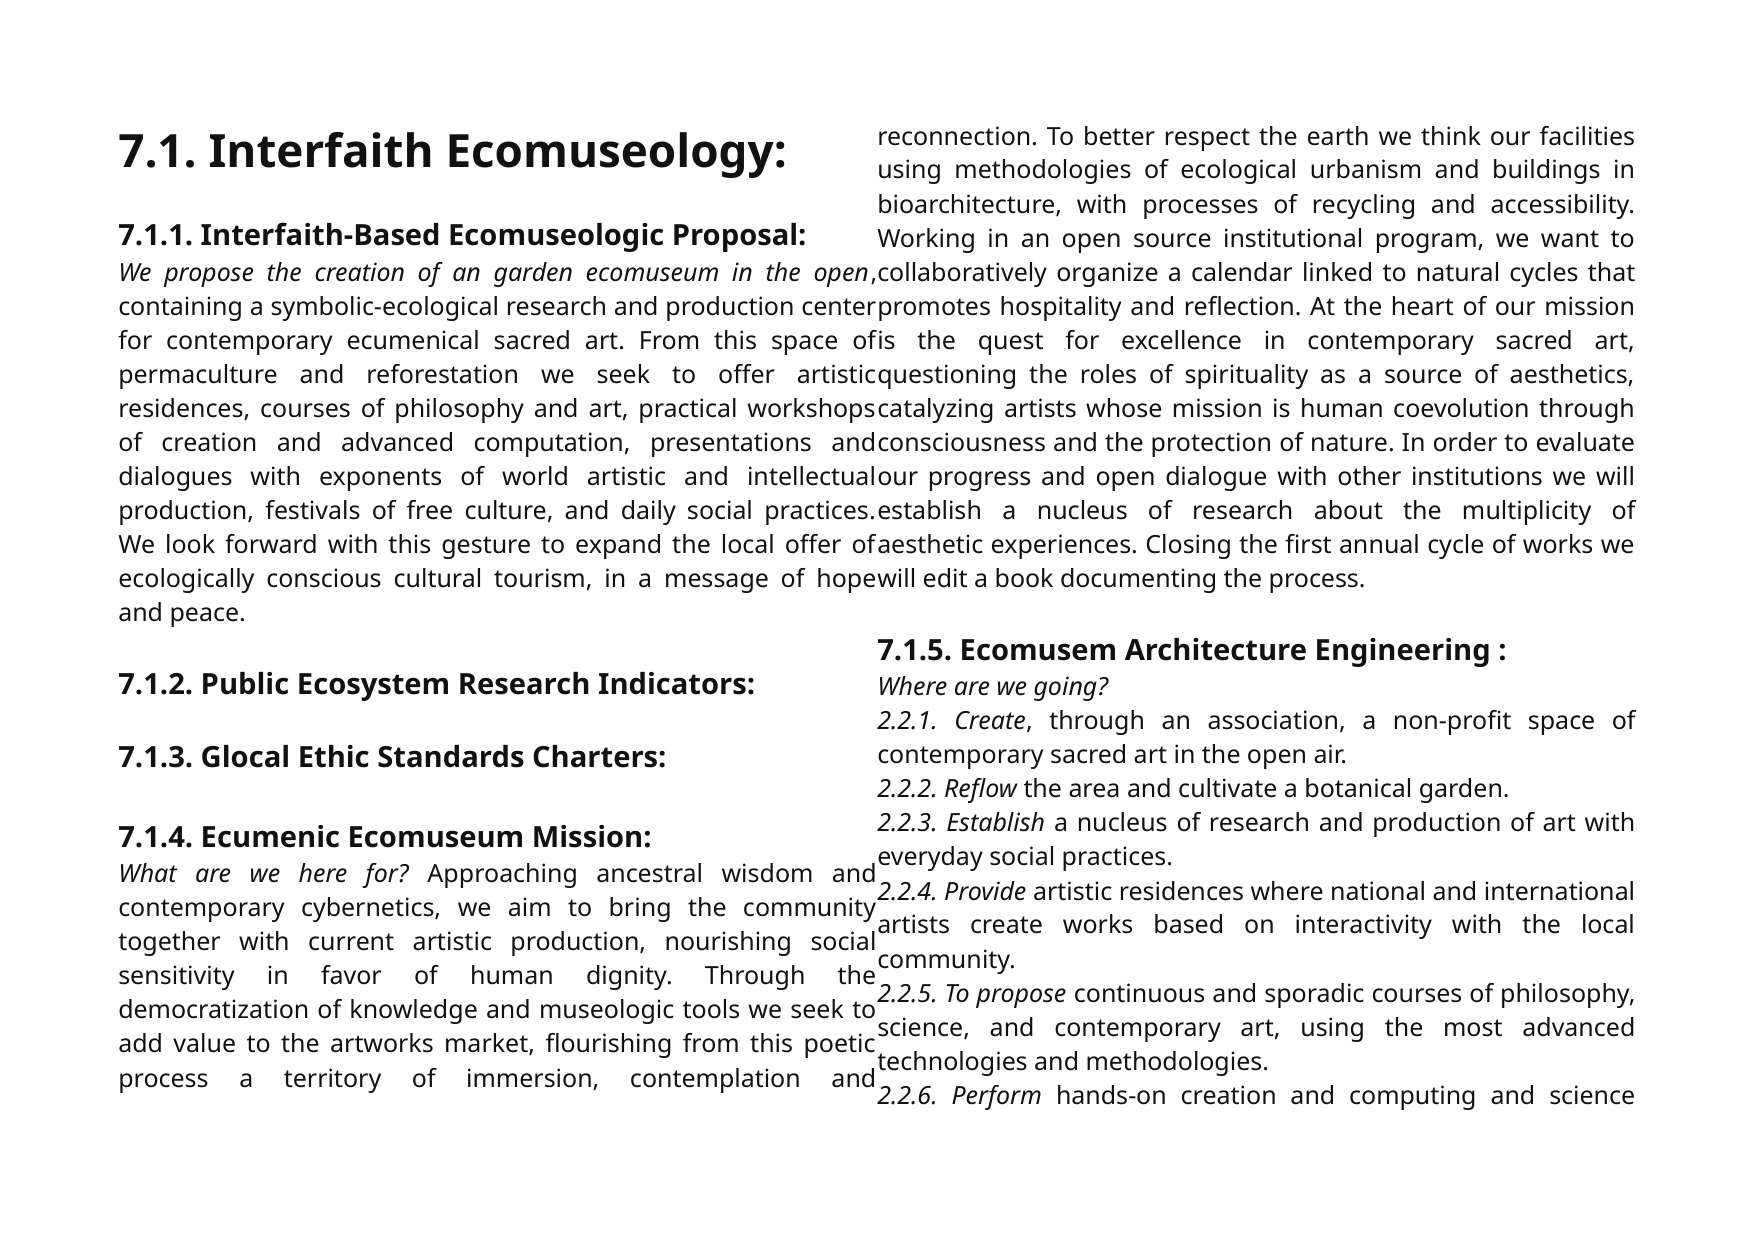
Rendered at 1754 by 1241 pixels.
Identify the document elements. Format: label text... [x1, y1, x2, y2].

text 7.1.2. Public Ecosystem Research Indicators: [118, 663, 877, 703]
text We propose the creation of an garden ecomuseum in the open, containing a symbolic-ecological research and production center for contemporary ecumenical sacred art. From this space of permaculture and reforestation we seek to offer artistic residences, courses of philosophy and art, practical workshops of creation and advanced computation, presentations and dialogues with exponents of world artistic and intellectual production, festivals of free culture, and daily social practices. We look forward with this gesture to expand the local offer of ecologically conscious cultural tourism, in a message of hope and peace. [118, 254, 877, 629]
text Where are we going? [877, 669, 1636, 703]
text 7.1.1. Interfaith-Based Ecomuseologic Proposal: [118, 214, 877, 254]
text What are we here for? Approaching ancestral wisdom and contemporary cybernetics, we aim to bring the community together with current artistic production, nourishing social sensitivity in favor of human dignity. Through the democratization of knowledge and museologic tools we seek to add value to the artworks market, flourishing from this poetic process a territory of immersion, contemplation and [118, 856, 877, 1094]
text reconnection. To better respect the earth we think our facilities using methodologies of ecological urbanism and buildings in bioarchitecture, with processes of recycling and accessibility. Working in an open source institutional program, we want to collaboratively organize a calendar linked to natural cycles that promotes hospitality and reflection. At the heart of our mission is the quest for excellence in contemporary sacred art, questioning the roles of spirituality as a source of aesthetics, catalyzing artists whose mission is human coevolution through consciousness and the protection of nature. In order to evaluate our progress and open dialogue with other institutions we will establish a nucleus of research about the multiplicity of aesthetic experiences. Closing the first annual cycle of works we will edit a book documenting the process. [877, 118, 1636, 595]
text 7.1.4. Ecumenic Ecomuseum Mission: [118, 816, 877, 856]
text 2.2.3. Establish a nucleus of research and production of art with everyday social practices. [877, 805, 1636, 873]
text 2.2.1. Create, through an association, a non-profit space of contemporary sacred art in the open air. [877, 703, 1636, 771]
text 2.2.6. Perform hands-on creation and computing and science [877, 1077, 1636, 1112]
text 7.1.3. Glocal Ethic Standards Charters: [118, 737, 877, 776]
text 7.1. Interfaith Ecomuseology: [118, 118, 877, 181]
text 2.2.2. Reflow the area and cultivate a botanical garden. [877, 771, 1636, 805]
text 2.2.4. Provide artistic residences where national and international artists create works based on interactivity with the local community. [877, 873, 1636, 975]
text 7.1.5. Ecomusem Architecture Engineering : [877, 629, 1636, 669]
text 2.2.5. To propose continuous and sporadic courses of philosophy, science, and contemporary art, using the most advanced technologies and methodologies. [877, 975, 1636, 1077]
